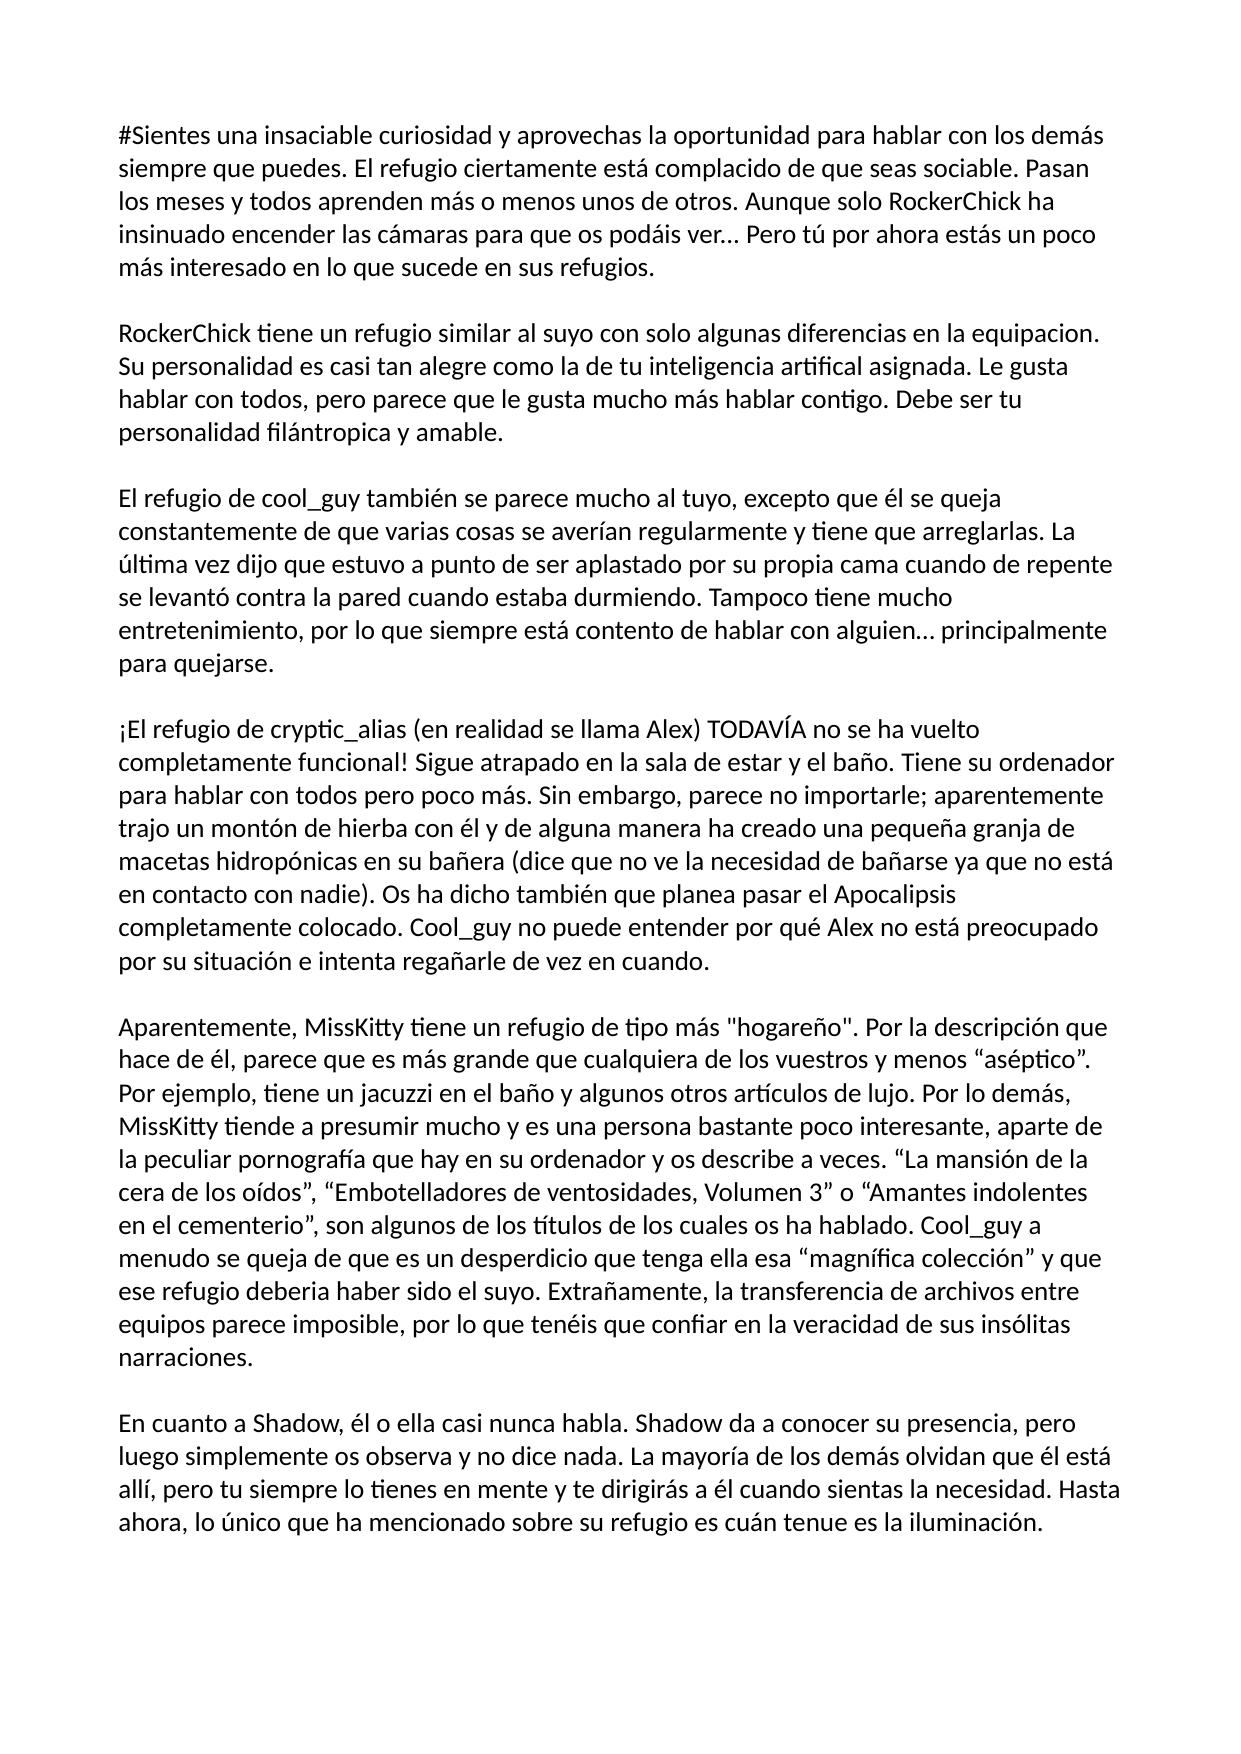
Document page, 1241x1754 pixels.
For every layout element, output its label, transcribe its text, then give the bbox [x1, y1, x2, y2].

text RockerChick tiene un refugio similar al suyo con solo algunas diferencias en la equipacion. Su personalidad es casi tan alegre como la de tu inteligencia artifical asignada. Le gusta hablar con todos, pero parece que le gusta mucho más hablar contigo. Debe ser tu personalidad filántropica y amable. [118, 316, 1122, 448]
text #Sientes una insaciable curiosidad y aprovechas la oportunidad para hablar con los demás siempre que puedes. El refugio ciertamente está complacido de que seas sociable. Pasan los meses y todos aprenden más o menos unos de otros. Aunque solo RockerChick ha insinuado encender las cámaras para que os podáis ver... Pero tú por ahora estás un poco más interesado en lo que sucede en sus refugios. [118, 118, 1122, 283]
text ¡El refugio de cryptic_alias (en realidad se llama Alex) TODAVÍA no se ha vuelto completamente funcional! Sigue atrapado en la sala de estar y el baño. Tiene su ordenador para hablar con todos pero poco más. Sin embargo, parece no importarle; aparentemente trajo un montón de hierba con él y de alguna manera ha creado una pequeña granja de macetas hidropónicas en su bañera (dice que no ve la necesidad de bañarse ya que no está en contacto con nadie). Os ha dicho también que planea pasar el Apocalipsis completamente colocado. Cool_guy no puede entender por qué Alex no está preocupado por su situación e intenta regañarle de vez en cuando. [118, 712, 1122, 977]
text Aparentemente, MissKitty tiene un refugio de tipo más "hogareño". Por la descripción que hace de él, parece que es más grande que cualquiera de los vuestros y menos “aséptico”. Por ejemplo, tiene un jacuzzi en el baño y algunos otros artículos de lujo. Por lo demás, MissKitty tiende a presumir mucho y es una persona bastante poco interesante, aparte de la peculiar pornografía que hay en su ordenador y os describe a veces. “La mansión de la cera de los oídos”, “Embotelladores de ventosidades, Volumen 3” o “Amantes indolentes en el cementerio”, son algunos de los títulos de los cuales os ha hablado. Cool_guy a menudo se queja de que es un desperdicio que tenga ella esa “magnífica colección” y que ese refugio deberia haber sido el suyo. Extrañamente, la transferencia de archivos entre equipos parece imposible, por lo que tenéis que confiar en la veracidad de sus insólitas narraciones. [118, 1010, 1122, 1373]
text En cuanto a Shadow, él o ella casi nunca habla. Shadow da a conocer su presencia, pero luego simplemente os observa y no dice nada. La mayoría de los demás olvidan que él está allí, pero tu siempre lo tienes en mente y te dirigirás a él cuando sientas la necesidad. Hasta ahora, lo único que ha mencionado sobre su refugio es cuán tenue es la iluminación. [118, 1406, 1122, 1538]
text El refugio de cool_guy también se parece mucho al tuyo, excepto que él se queja constantemente de que varias cosas se averían regularmente y tiene que arreglarlas. La última vez dijo que estuvo a punto de ser aplastado por su propia cama cuando de repente se levantó contra la pared cuando estaba durmiendo. Tampoco tiene mucho entretenimiento, por lo que siempre está contento de hablar con alguien… principalmente para quejarse. [118, 481, 1122, 679]
